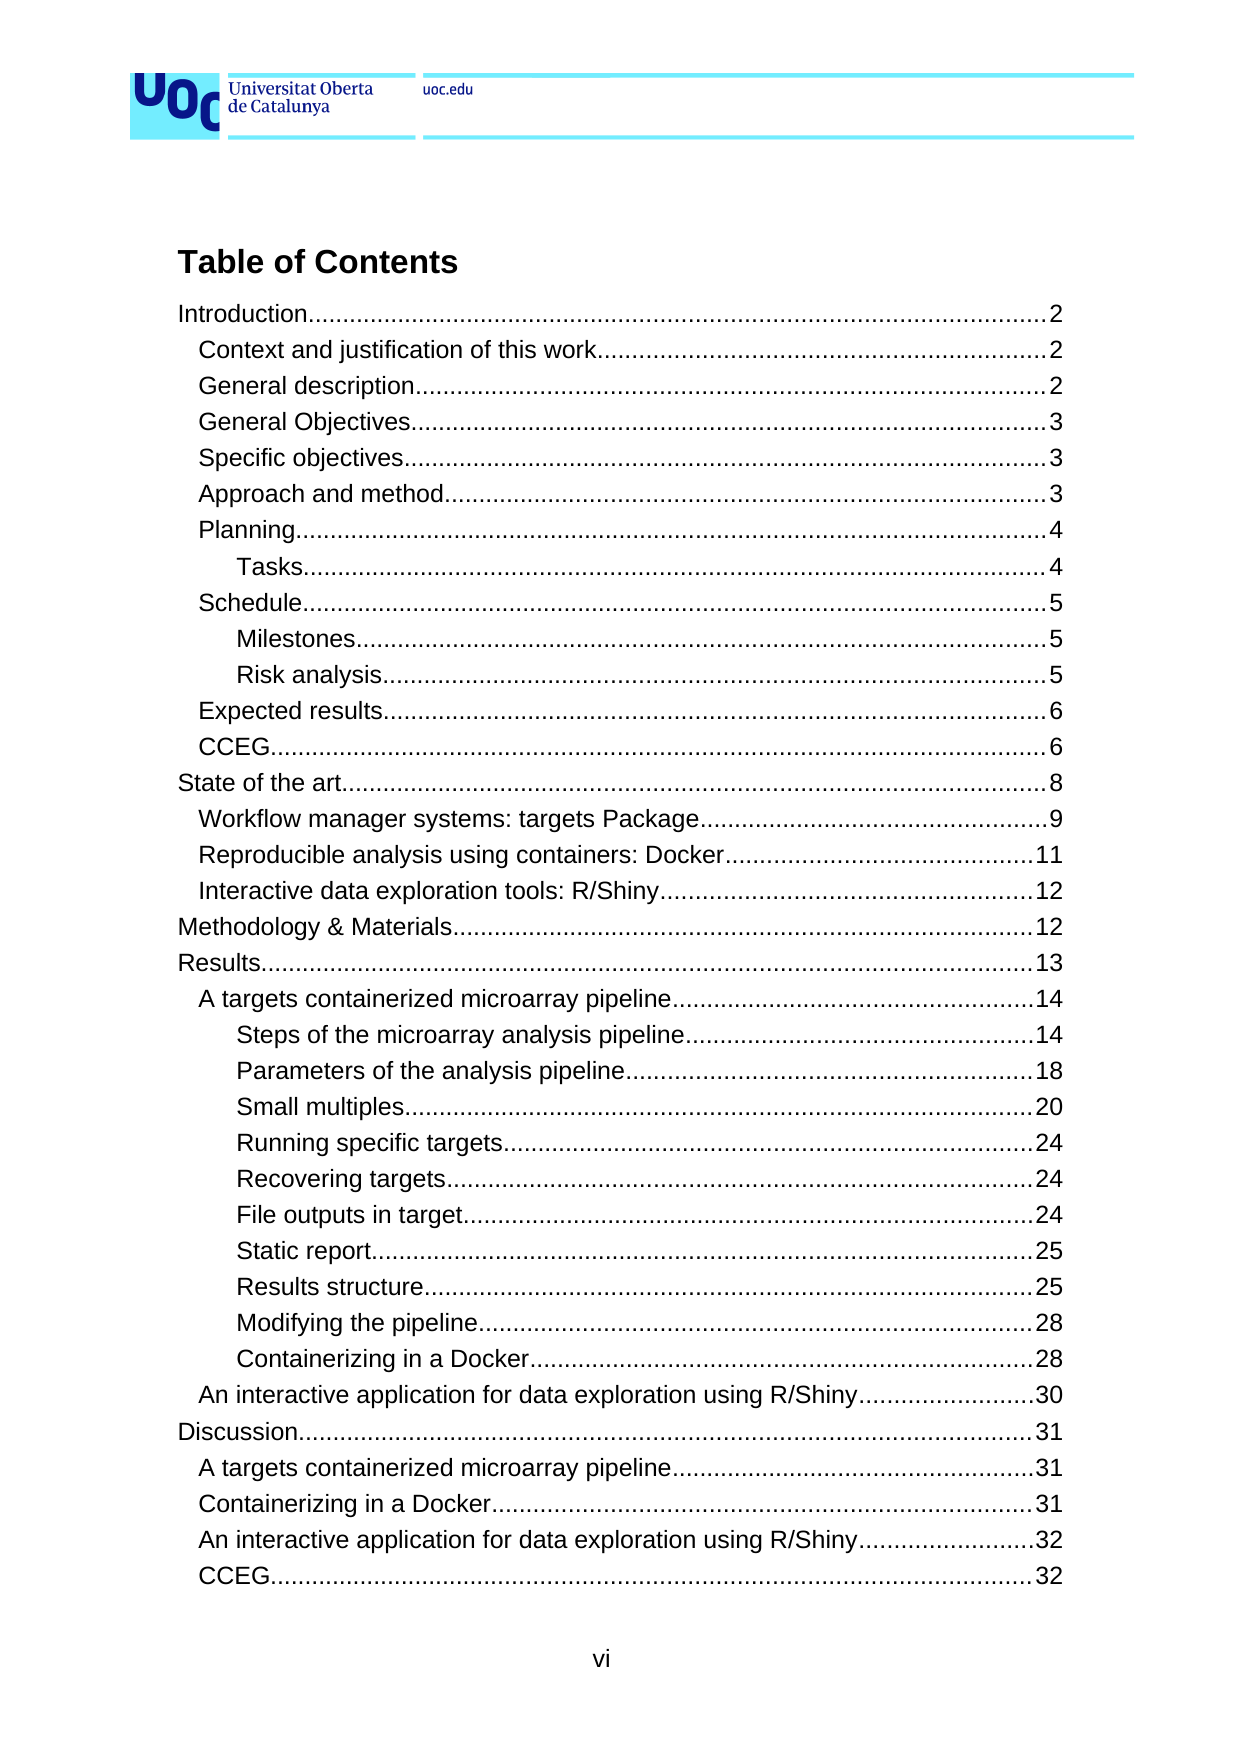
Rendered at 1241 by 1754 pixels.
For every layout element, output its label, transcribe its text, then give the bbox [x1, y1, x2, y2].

text CCEG 32 [198, 1561, 1063, 1589]
text A targets containerized microarray pipeline 31 [198, 1452, 1063, 1481]
text Containerizing in a Docker 28 [236, 1344, 1063, 1373]
text Results structure 25 [236, 1272, 1063, 1301]
text Modifying the pipeline 28 [236, 1308, 1063, 1337]
text General Objectives 3 [198, 407, 1063, 436]
text Small multiples 20 [236, 1092, 1063, 1121]
text Reproducible analysis using containers: Docker 11 [198, 840, 1063, 868]
text Parameters of the analysis pipeline 18 [236, 1056, 1063, 1085]
text State of the art 8 [177, 768, 1063, 796]
text Approach and method 3 [198, 479, 1063, 508]
text Expected results 6 [198, 696, 1063, 724]
text Discussion 31 [177, 1416, 1063, 1445]
text Static report 25 [236, 1236, 1063, 1265]
text Running specific targets 24 [236, 1128, 1063, 1157]
text Steps of the microarray analysis pipeline 14 [236, 1020, 1063, 1049]
text CCEG 6 [198, 732, 1063, 760]
text Methodology & Materials 12 [177, 912, 1063, 941]
text Schedule 5 [198, 587, 1063, 616]
text Planning 4 [198, 515, 1063, 544]
text General description 2 [198, 371, 1063, 400]
text An interactive application for data exploration using R/Shiny 30 [198, 1380, 1063, 1409]
text An interactive application for data exploration using R/Shiny 32 [198, 1524, 1063, 1553]
text Milestones 5 [236, 623, 1063, 652]
text Introduction 2 [177, 299, 1063, 328]
text Containerizing in a Docker 31 [198, 1488, 1063, 1517]
text Context and justification of this work 2 [198, 335, 1063, 364]
text A targets containerized microarray pipeline 14 [198, 984, 1063, 1013]
subtitle Table of Contents [177, 242, 1063, 281]
text Risk analysis 5 [236, 659, 1063, 688]
picture [130, 73, 1135, 143]
text Specific objectives 3 [198, 443, 1063, 472]
text Workflow manager systems: targets Package 9 [198, 804, 1063, 832]
text Recovering targets 24 [236, 1164, 1063, 1193]
text Interactive data exploration tools: R/Shiny 12 [198, 876, 1063, 904]
text Results 13 [177, 948, 1063, 977]
text File outputs in target 24 [236, 1200, 1063, 1229]
text Tasks 4 [236, 551, 1063, 580]
